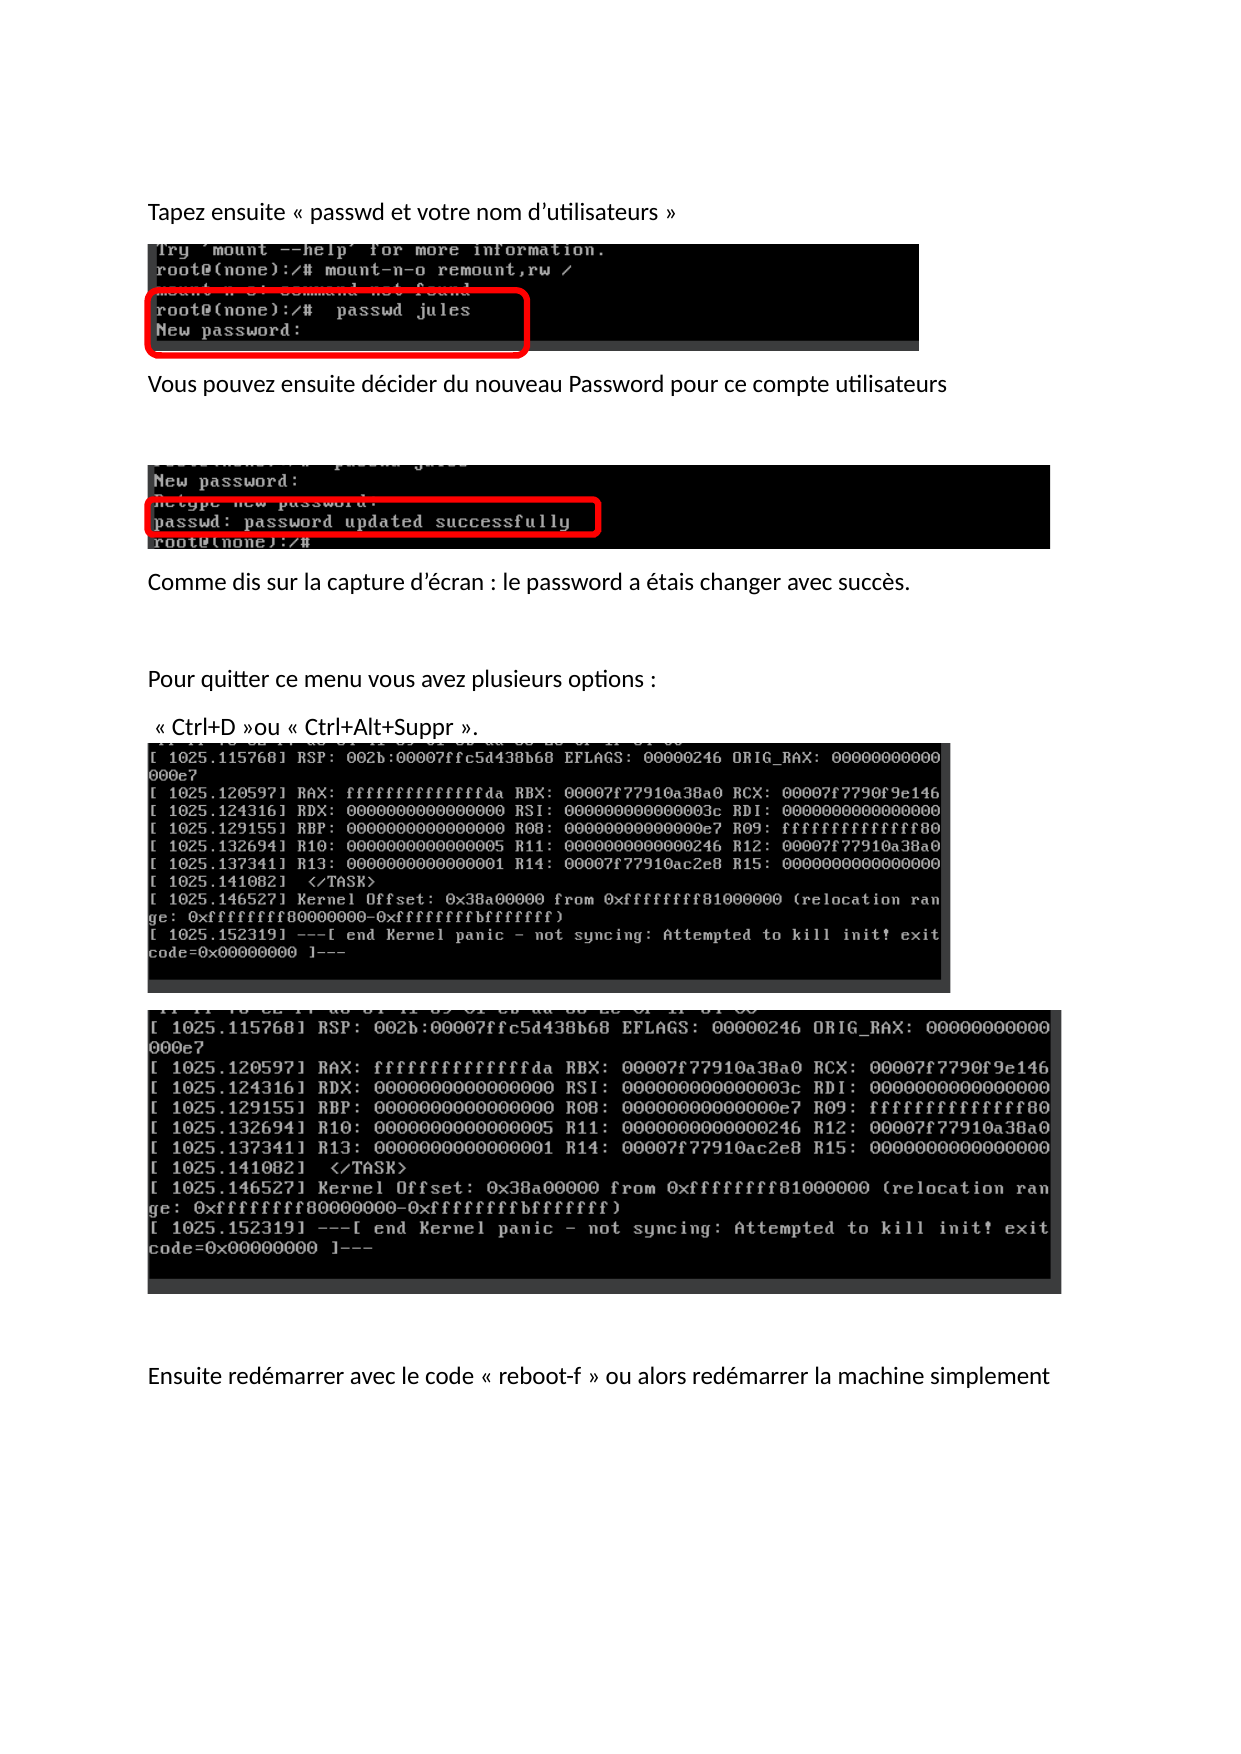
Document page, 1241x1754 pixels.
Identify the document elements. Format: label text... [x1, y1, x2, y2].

text Pour quitter ce menu vous avez plusieurs options : [148, 663, 1093, 693]
text « Ctrl+D »ou « Ctrl+Alt+Suppr ». [148, 711, 1093, 992]
text Tapez ensuite « passwd et votre nom d’utilisateurs » [148, 196, 1093, 226]
text Ensuite redémarrer avec le code « reboot-f » ou alors redémarrer la machine simplement [148, 1360, 1093, 1390]
text Comme dis sur la capture d’écran : le password a étais changer avec succès. [148, 566, 1093, 597]
text Vous pouvez ensuite décider du nouveau Password pour ce compte utilisateurs [148, 368, 1093, 399]
